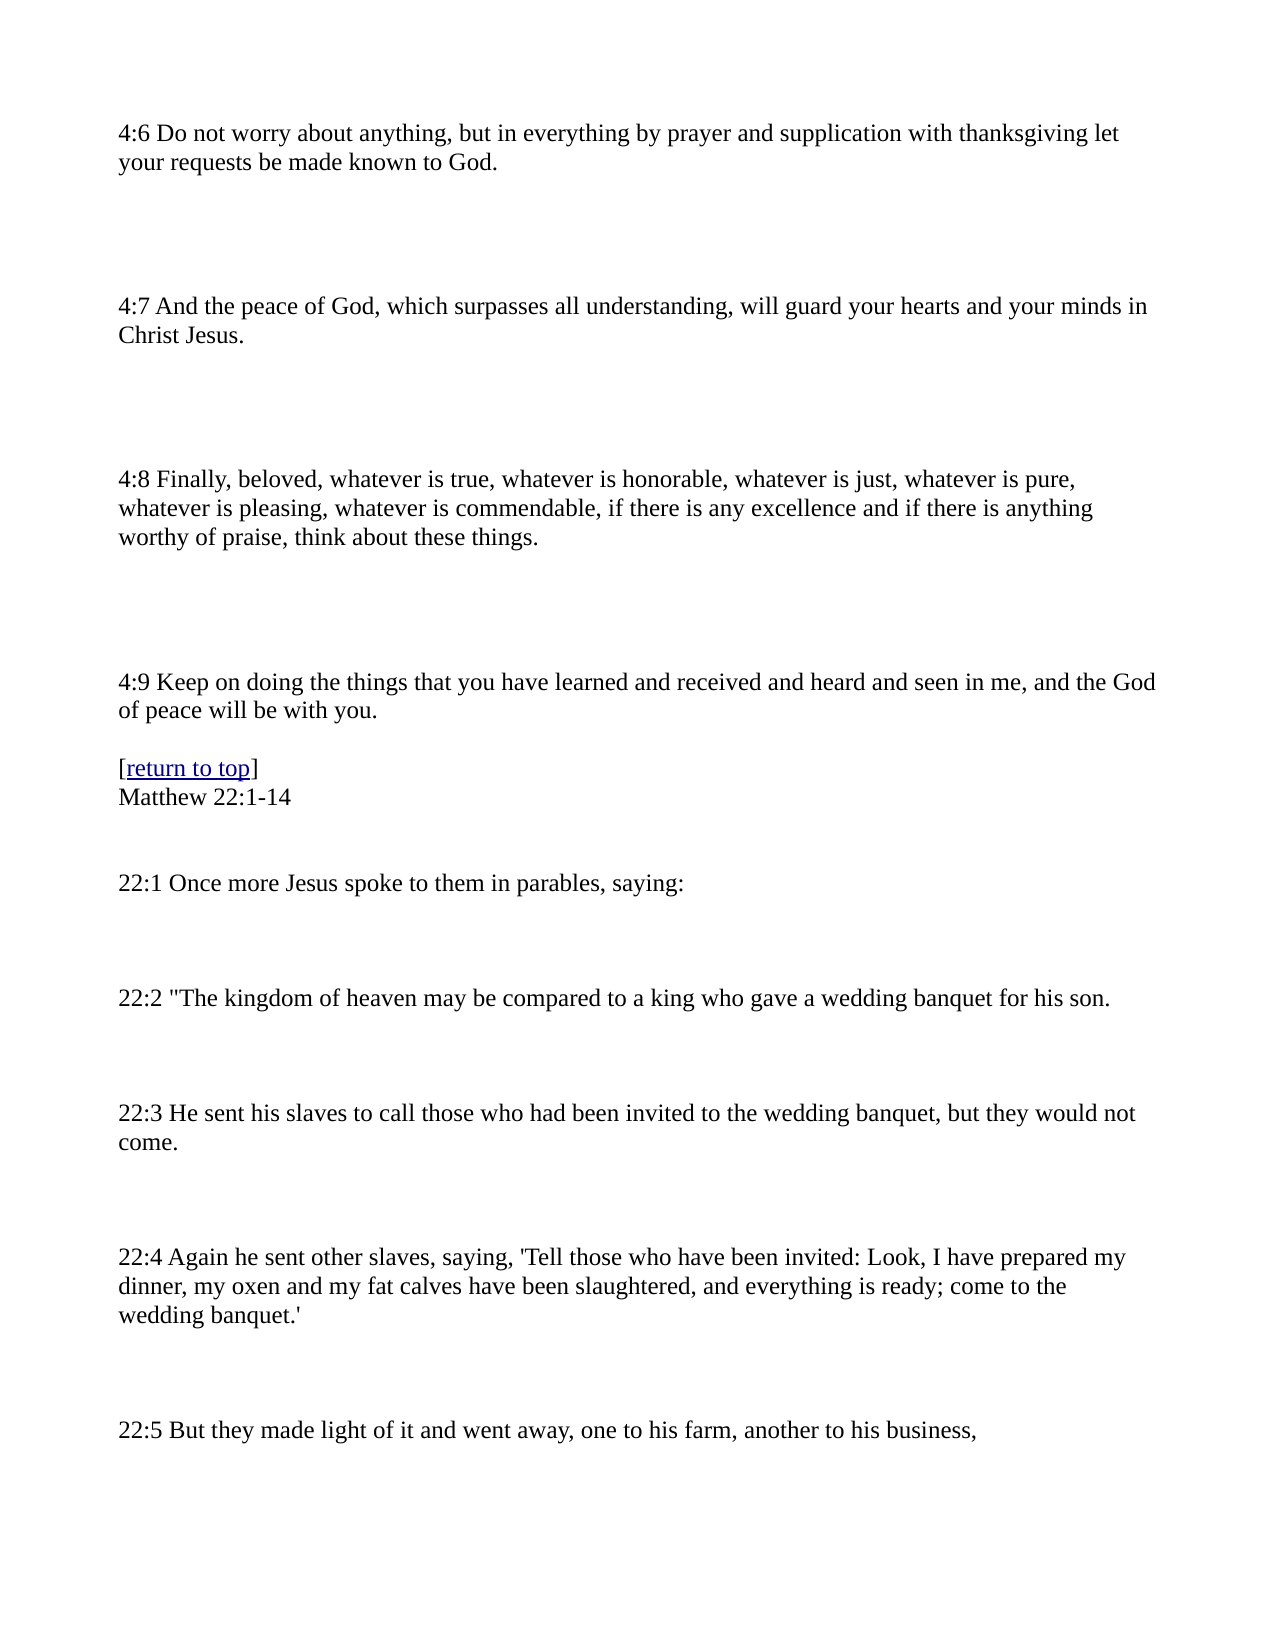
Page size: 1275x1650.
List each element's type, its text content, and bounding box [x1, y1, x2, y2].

text 4:7 And the peace of God, which surpasses all understanding, will guard your hearts and your minds in Christ Jesus. [118, 291, 1157, 435]
text 22:1 Once more Jesus spoke to them in parables, saying: [118, 868, 1157, 983]
text 22:3 He sent his slaves to call those who had been invited to the wedding banquet, but they would not come. [118, 1098, 1157, 1242]
text 4:6 Do not worry about anything, but in everything by prayer and supplication with thanksgiving let your requests be made known to God. [118, 118, 1157, 262]
text 22:4 Again he sent other slaves, saying, 'Tell those who have been invited: Look, I have prepared my dinner, my oxen and my fat calves have been slaughtered, and everything is ready; come to the wedding banquet.' [118, 1242, 1157, 1415]
text 22:2 "The kingdom of heaven may be compared to a king who gave a wedding banquet for his son. [118, 983, 1157, 1098]
text 4:9 Keep on doing the things that you have learned and received and heard and seen in me, and the God of peace will be with you. [118, 667, 1157, 724]
text [return to top] [118, 753, 1157, 782]
text 22:5 But they made light of it and went away, one to his farm, another to his business, [118, 1415, 1157, 1530]
text Matthew 22:1-14 [118, 782, 1157, 868]
text 4:8 Finally, beloved, whatever is true, whatever is honorable, whatever is just, whatever is pure, whatever is pleasing, whatever is commendable, if there is any excellence and if there is anything worthy of praise, think about these things. [118, 464, 1157, 637]
